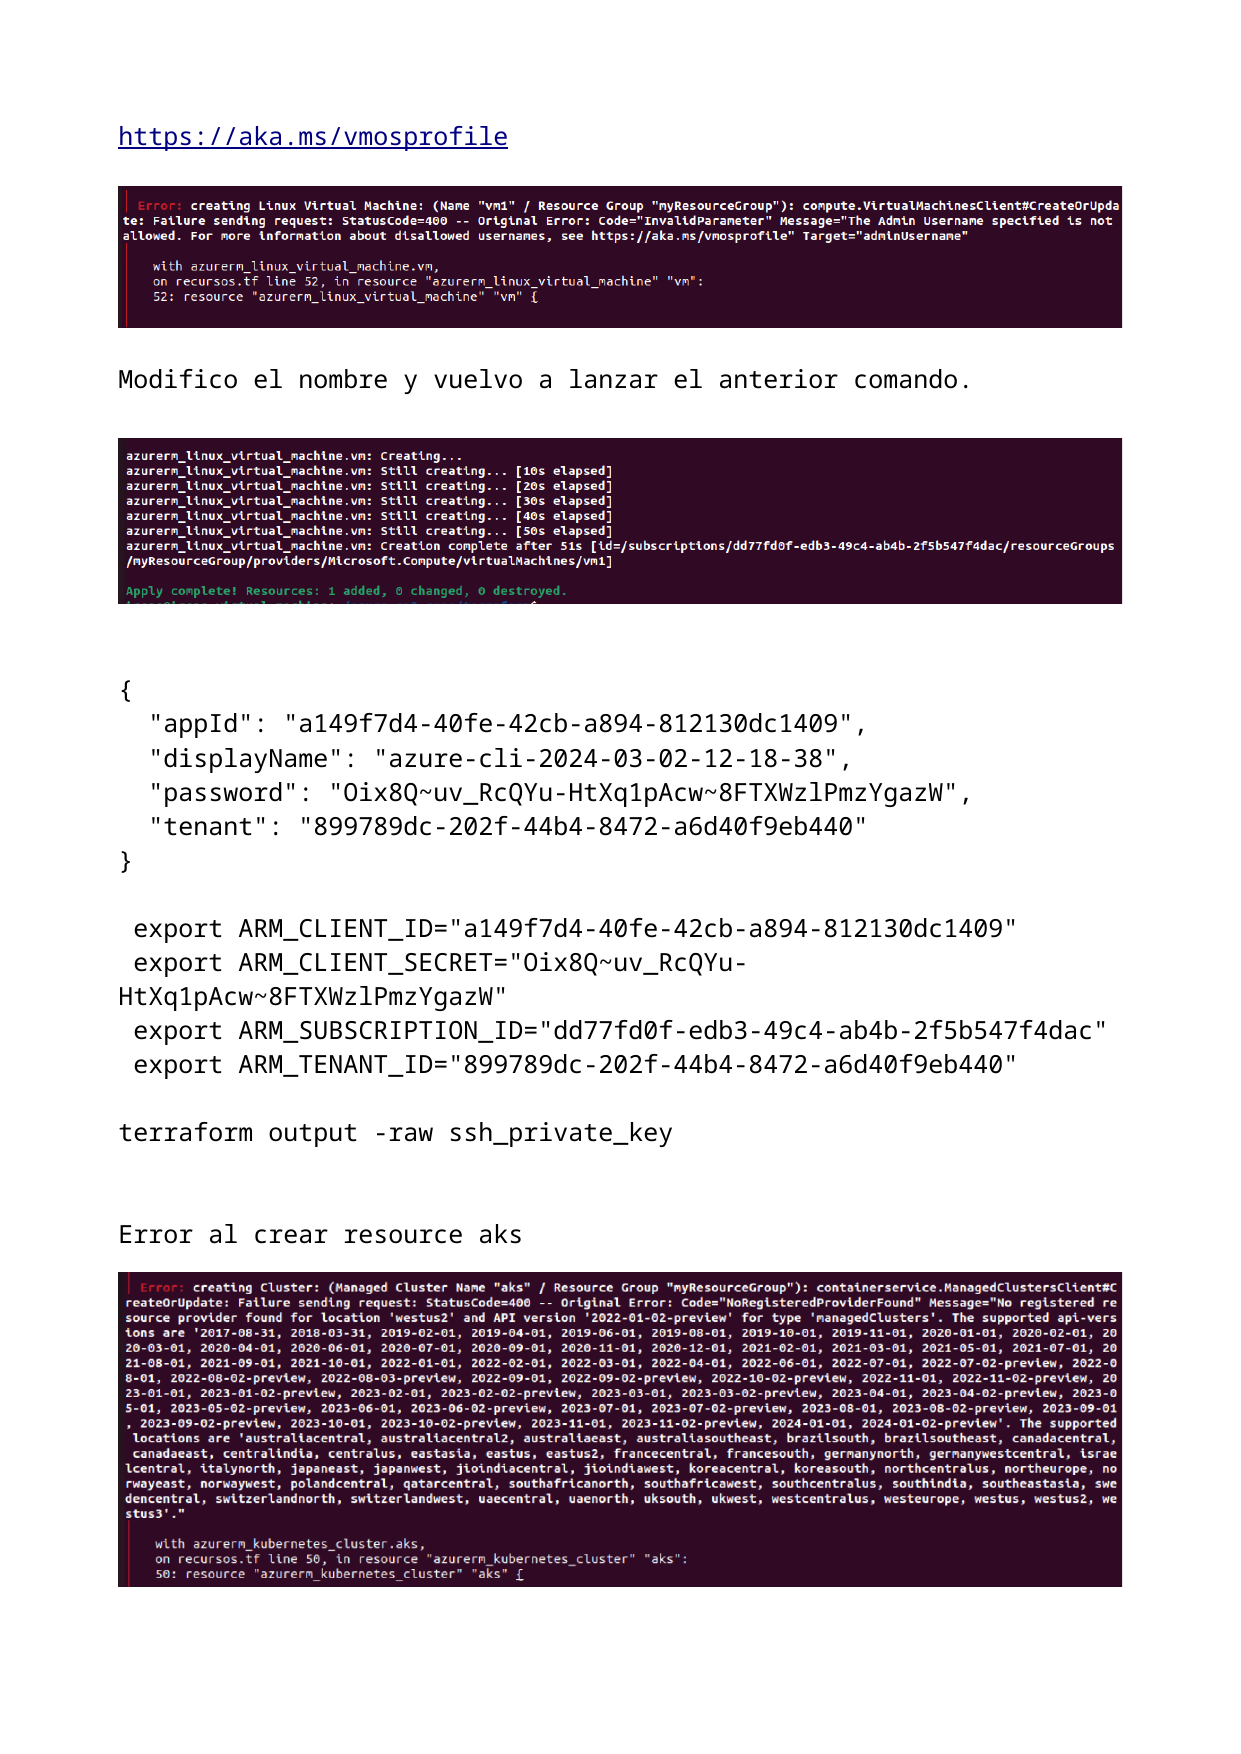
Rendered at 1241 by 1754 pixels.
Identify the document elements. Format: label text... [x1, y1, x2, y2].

text export ARM_TENANT_ID="899789dc-202f-44b4-8472-a6d40f9eb440" [118, 1047, 1122, 1081]
text export ARM_SUBSCRIPTION_ID="dd77fd0f-edb3-49c4-ab4b-2f5b547f4dac" [118, 1013, 1122, 1047]
picture [118, 186, 1123, 328]
text export ARM_CLIENT_SECRET="Oix8Q~uv_RcQYu-HtXq1pAcw~8FTXWzlPmzYgazW" [118, 944, 1122, 1013]
text { [118, 672, 1122, 706]
text "password": "Oix8Q~uv_RcQYu-HtXq1pAcw~8FTXWzlPmzYgazW", [118, 774, 1122, 808]
picture [118, 1272, 1123, 1587]
text Modifico el nombre y vuelvo a lanzar el anterior comando. [118, 362, 1122, 396]
text terraform output -raw ssh_private_key [118, 1115, 1122, 1149]
text Error al crear resource aks [118, 1217, 1122, 1251]
text "displayName": "azure-cli-2024-03-02-12-18-38", [118, 740, 1122, 774]
picture [118, 438, 1123, 604]
text "tenant": "899789dc-202f-44b4-8472-a6d40f9eb440" [118, 808, 1122, 842]
text "appId": "a149f7d4-40fe-42cb-a894-812130dc1409", [118, 706, 1122, 740]
text https://aka.ms/vmosprofile [118, 118, 1122, 152]
text export ARM_CLIENT_ID="a149f7d4-40fe-42cb-a894-812130dc1409" [118, 911, 1122, 944]
text } [118, 842, 1122, 876]
